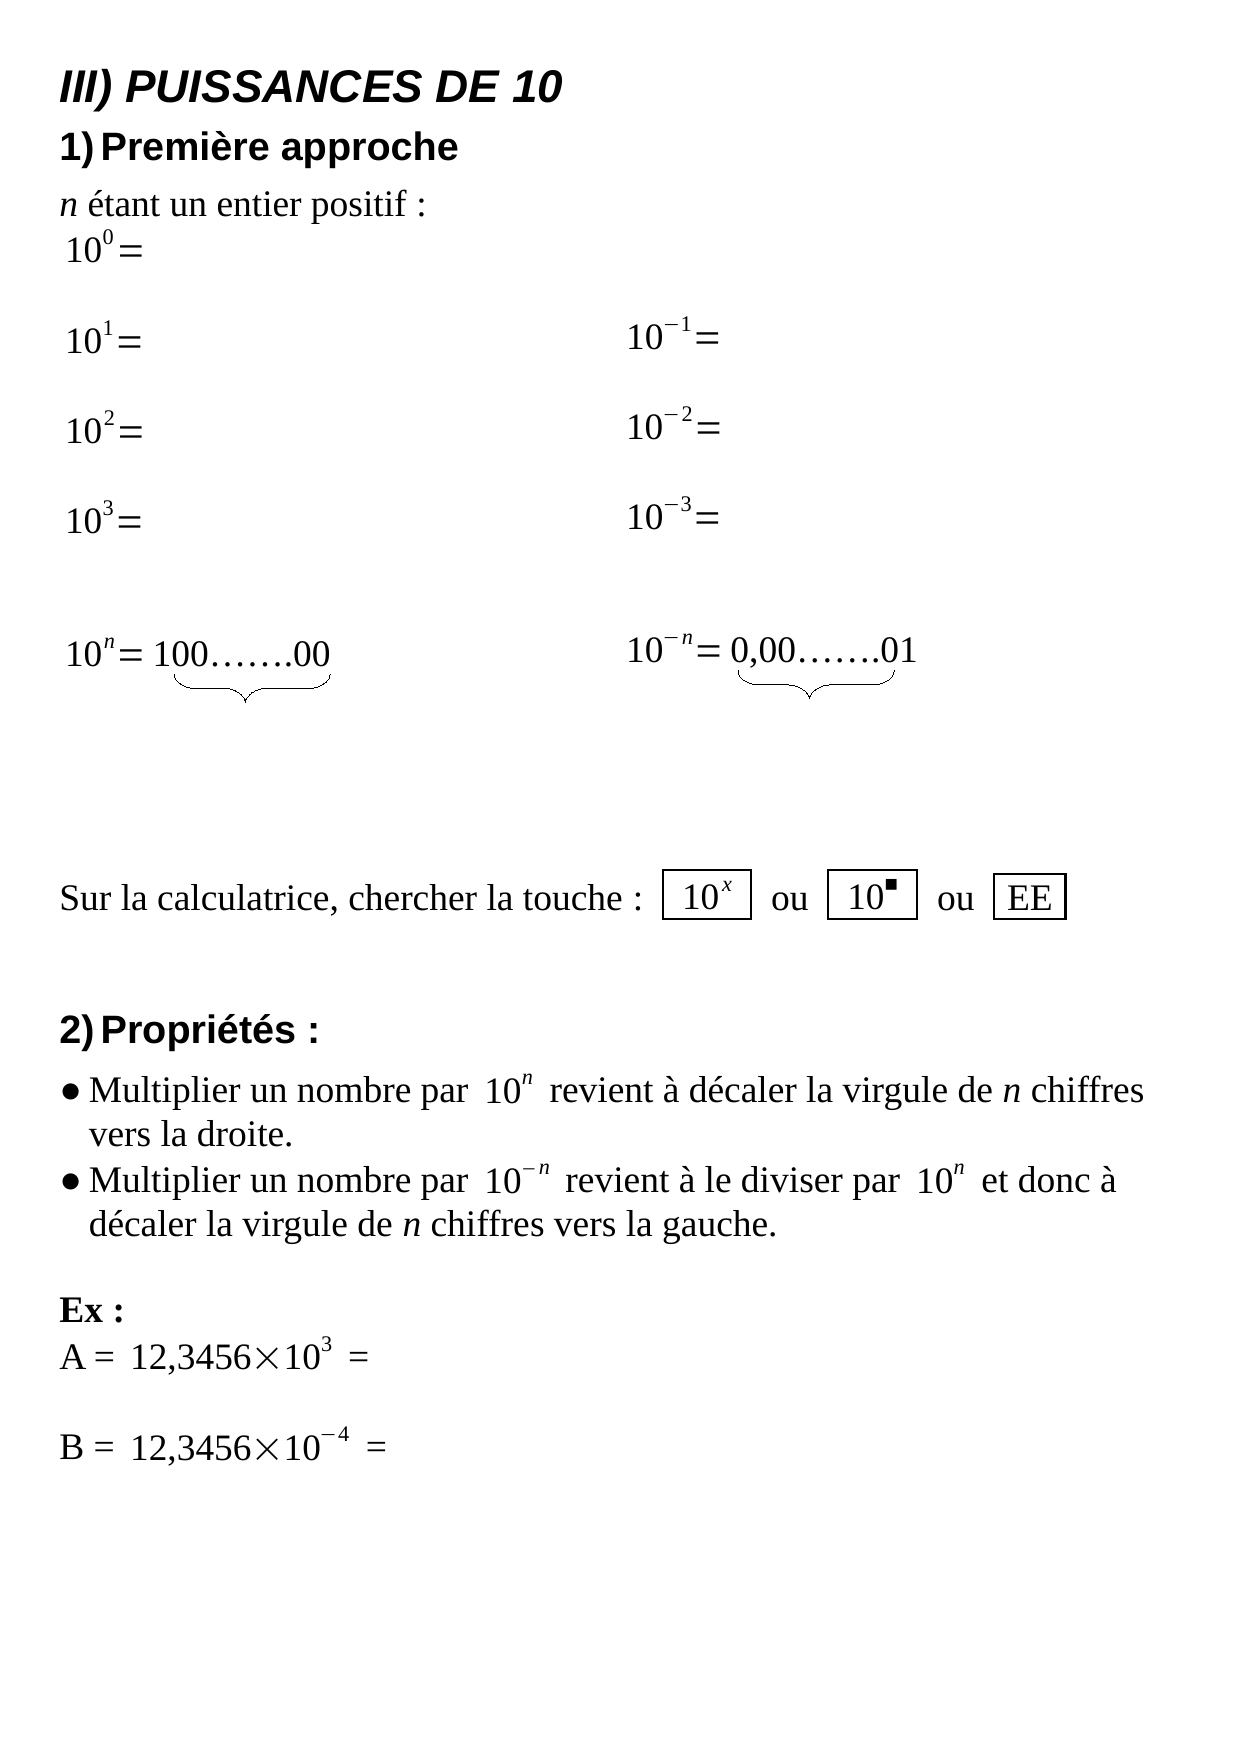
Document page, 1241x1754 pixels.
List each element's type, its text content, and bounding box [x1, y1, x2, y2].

list Propriétés : [59, 1007, 1181, 1052]
table_header 100…….00 [59, 224, 620, 826]
text Sur la calculatrice, chercher la touche : ou ou EE [829, 871, 916, 918]
text Sur la calculatrice, chercher la touche : ou ou EE [59, 869, 662, 920]
text A = = [59, 1331, 1181, 1378]
text Ex : [59, 1288, 1181, 1331]
text n étant un entier positif : [59, 181, 1181, 224]
text B = = [59, 1421, 1181, 1468]
text Sur la calculatrice, chercher la touche : ou ou EE [918, 869, 1181, 920]
list Première approche [59, 123, 1181, 169]
list Multiplier un nombre par revient à décaler la virgule de n chiffres vers la droite. [59, 1064, 1181, 1154]
list Puissances de 10 [59, 59, 1181, 112]
list Multiplier un nombre par revient à le diviser par et donc à décaler la virgule de n chiffres vers la gauche. [59, 1154, 1181, 1244]
text Sur la calculatrice, chercher la touche : ou ou EE [995, 875, 1064, 918]
table_header 0,00…….01 [620, 224, 1181, 826]
text Sur la calculatrice, chercher la touche : ou ou EE [752, 869, 827, 920]
text Sur la calculatrice, chercher la touche : ou ou EE [664, 871, 750, 918]
